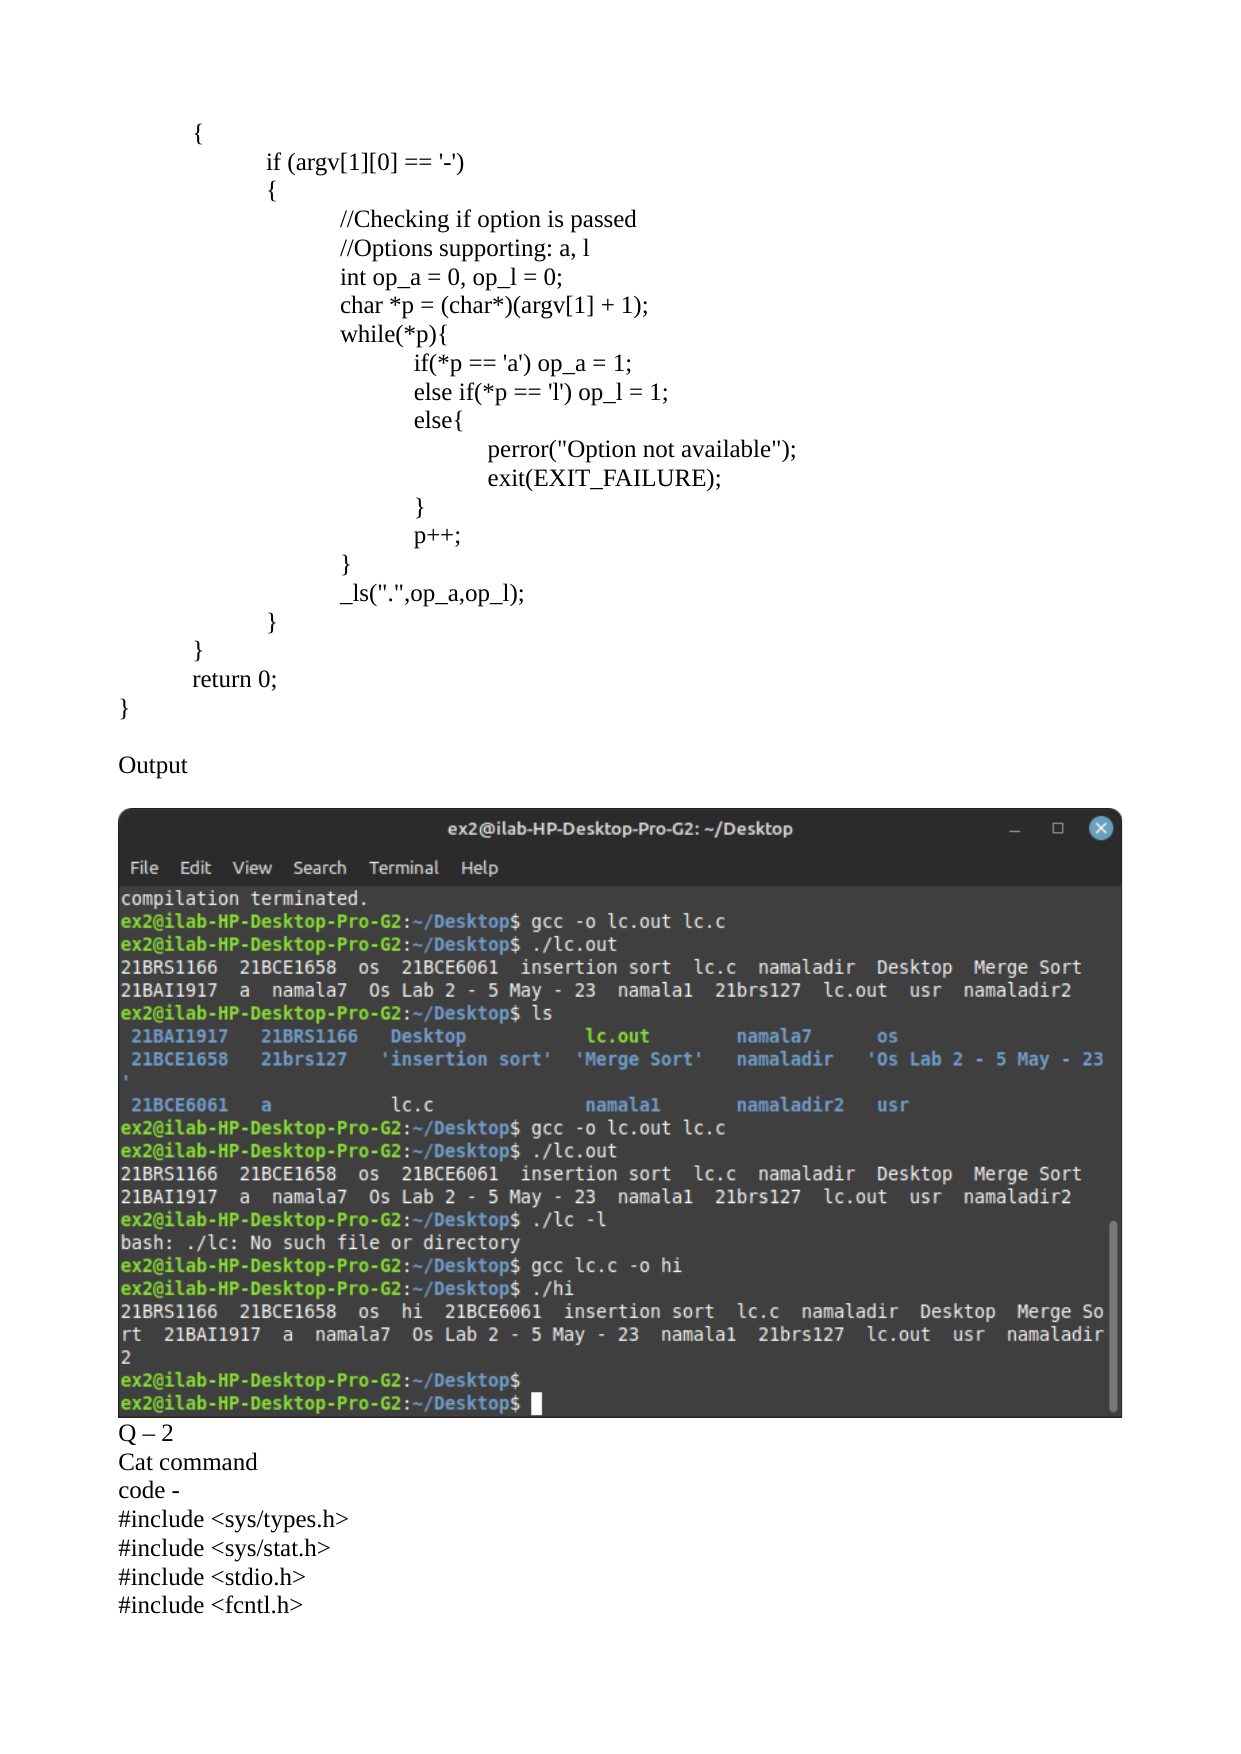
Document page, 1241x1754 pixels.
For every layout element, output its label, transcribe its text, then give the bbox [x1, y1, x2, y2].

text _ls(".",op_a,op_l); [118, 578, 1122, 607]
text if(*p == 'a') op_a = 1; [118, 348, 1122, 377]
text #include <fcntl.h> [118, 1591, 1122, 1619]
text p++; [118, 521, 1122, 549]
text Output [118, 751, 1122, 779]
text #include <sys/stat.h> [118, 1533, 1122, 1562]
text } [118, 693, 1122, 722]
text while(*p){ [118, 319, 1122, 348]
text code - [118, 1476, 1122, 1504]
text { [118, 176, 1122, 204]
text char *p = (char*)(argv[1] + 1); [118, 291, 1122, 319]
text } [118, 549, 1122, 578]
text } [118, 636, 1122, 664]
text else if(*p == 'l') op_l = 1; [118, 377, 1122, 406]
text else{ [118, 406, 1122, 434]
text perror("Option not available"); [118, 434, 1122, 463]
text } [118, 607, 1122, 636]
text Q – 2 [118, 1418, 1122, 1447]
text if (argv[1][0] == '-') [118, 147, 1122, 176]
text return 0; [118, 664, 1122, 693]
text } [118, 492, 1122, 521]
picture [118, 808, 1123, 1418]
text { [118, 118, 1122, 147]
text //Options supporting: a, l [118, 233, 1122, 262]
text Cat command [118, 1447, 1122, 1476]
text int op_a = 0, op_l = 0; [118, 262, 1122, 291]
text exit(EXIT_FAILURE); [118, 463, 1122, 492]
text #include <stdio.h> [118, 1562, 1122, 1591]
text #include <sys/types.h> [118, 1504, 1122, 1533]
text //Checking if option is passed [118, 204, 1122, 233]
